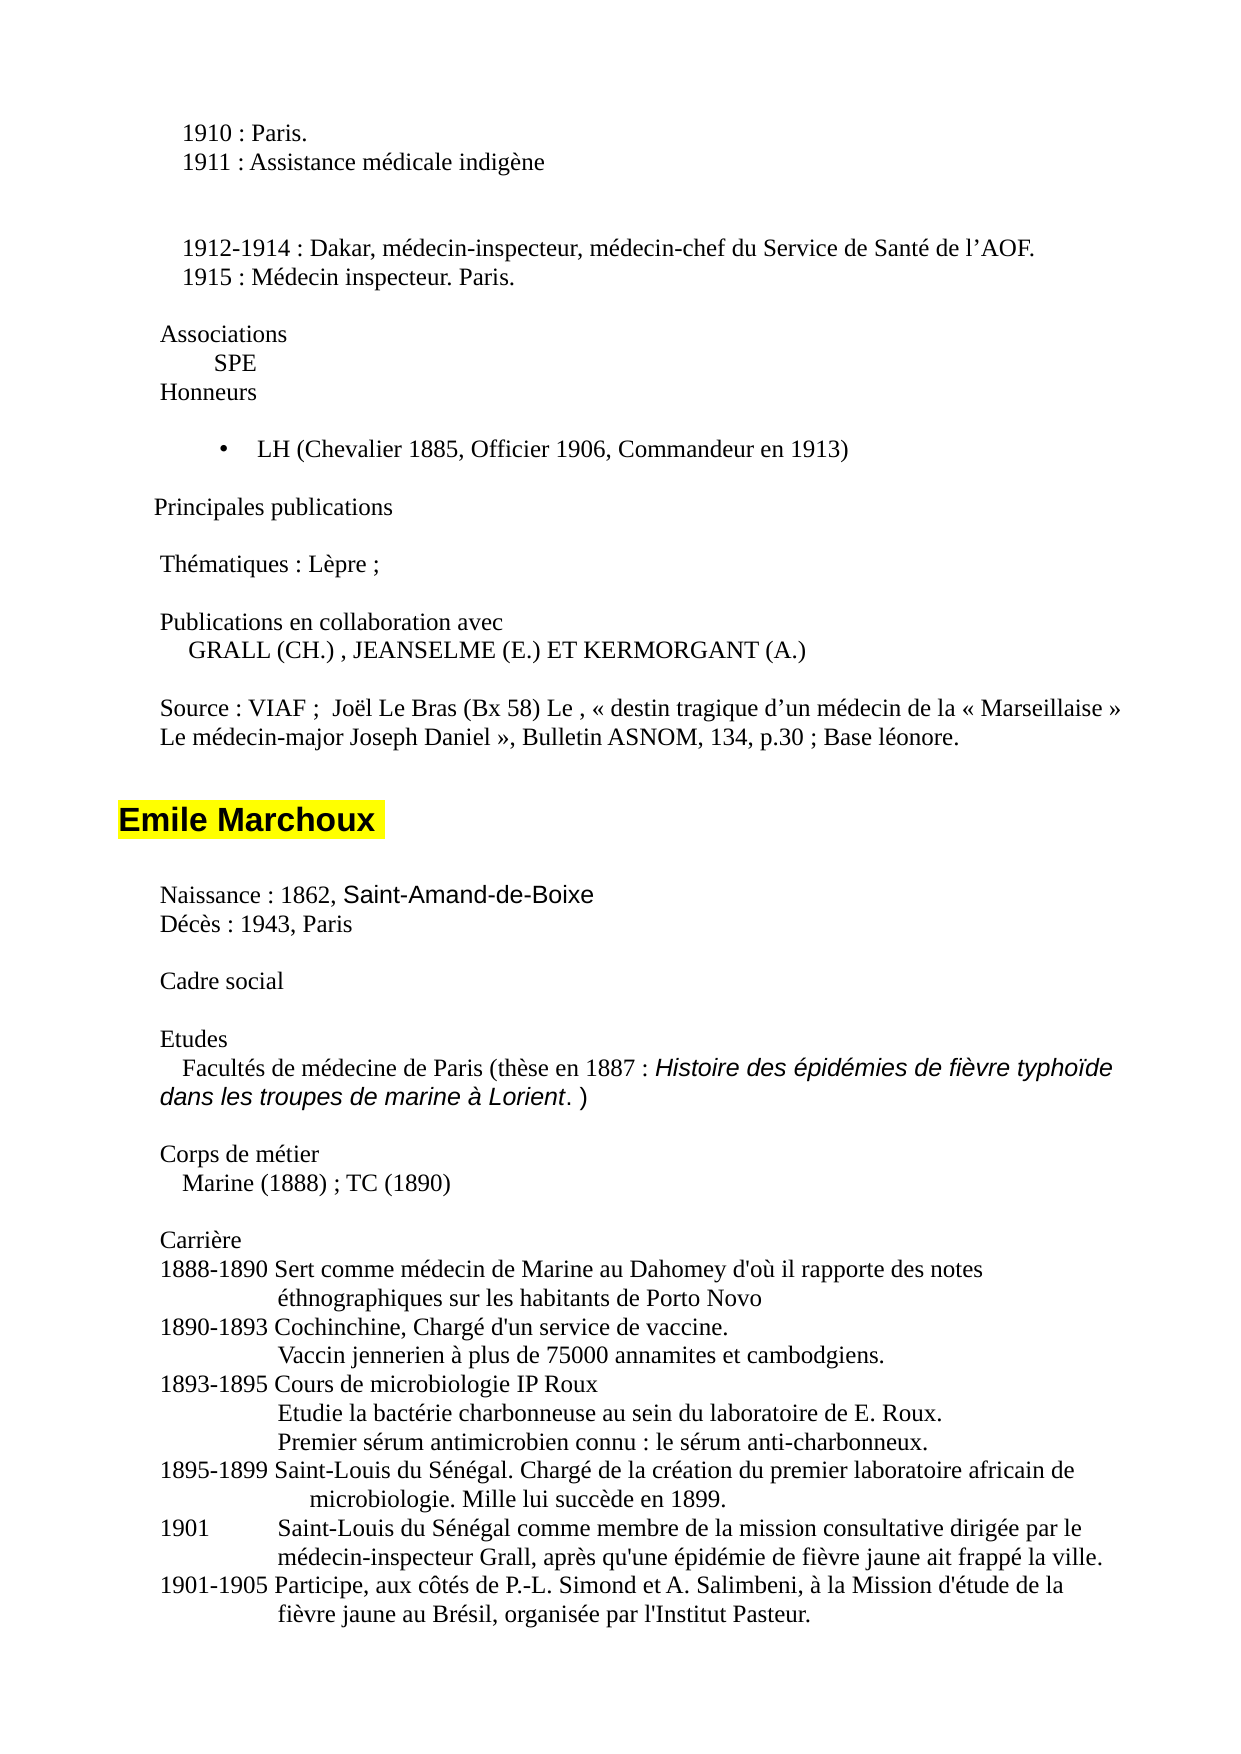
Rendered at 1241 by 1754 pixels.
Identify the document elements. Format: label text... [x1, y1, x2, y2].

text Facultés de médecine de Paris (thèse en 1887 : Histoire des épidémies de fièvre typhoïde dans les troupes de marine à Lorient. ) [159, 1053, 1122, 1110]
text Source : VIAF ; Joël Le Bras (Bx 58) Le , « destin tragique d’un médecin de la « Marseillaise » Le médecin-major Joseph Daniel », Bulletin ASNOM, 134, p.30 ; Base léonore. [159, 693, 1122, 751]
text 1910 : Paris. [159, 118, 1122, 147]
text Premier sérum antimicrobien connu : le sérum anti-charbonneux. [159, 1427, 1122, 1455]
text Etudes [159, 1024, 1122, 1053]
text Marine (1888) ; TC (1890) [159, 1168, 1122, 1197]
text 1895-1899 Saint-Louis du Sénégal. Chargé de la création du premier laboratoire africain de microbiologie. Mille lui succède en 1899. [159, 1455, 1122, 1513]
text 1901 Saint-Louis du Sénégal comme membre de la mission consultative dirigée par le médecin-inspecteur Grall, après qu'une épidémie de fièvre jaune ait frappé la ville. [159, 1513, 1122, 1570]
text 1912-1914 : Dakar, médecin-inspecteur, médecin-chef du Service de Santé de l’AOF. [159, 233, 1122, 262]
text GRALL (CH.) , JEANSELME (E.) ET KERMORGANT (A.) [159, 636, 1122, 664]
text Corps de métier [159, 1139, 1122, 1168]
text Thématiques : Lèpre ; [159, 549, 1122, 578]
text Associations [159, 319, 1122, 348]
text Décès : 1943, Paris [159, 909, 1122, 938]
text Carrière [159, 1225, 1122, 1254]
text Honneurs [159, 377, 1122, 406]
text 1893-1895 Cours de microbiologie IP Roux [159, 1369, 1122, 1398]
text Naissance : 1862, Saint-Amand-de-Boixe [159, 880, 1122, 909]
text Cadre social [159, 966, 1122, 995]
text 1888-1890 Sert comme médecin de Marine au Dahomey d'où il rapporte des notes éthnographiques sur les habitants de Porto Novo [159, 1254, 1122, 1312]
text Principales publications [153, 492, 1122, 521]
text 1915 : Médecin inspecteur. Paris. [159, 262, 1122, 291]
text SPE [159, 348, 1122, 377]
text 1911 : Assistance médicale indigène [159, 147, 1122, 176]
text Etudie la bactérie charbonneuse au sein du laboratoire de E. Roux. [159, 1398, 1122, 1427]
text 1890-1893 Cochinchine, Chargé d'un service de vaccine. [159, 1312, 1122, 1340]
subtitle Emile Marchoux [385, 800, 1122, 839]
list LH (Chevalier 1885, Officier 1906, Commandeur en 1913) [219, 434, 1122, 463]
text Vaccin jennerien à plus de 75000 annamites et cambodgiens. [159, 1340, 1122, 1369]
text 1901-1905 Participe, aux côtés de P.-L. Simond et A. Salimbeni, à la Mission d'étude de la fièvre jaune au Brésil, organisée par l'Institut Pasteur. [159, 1570, 1122, 1628]
text Publications en collaboration avec [159, 607, 1122, 636]
